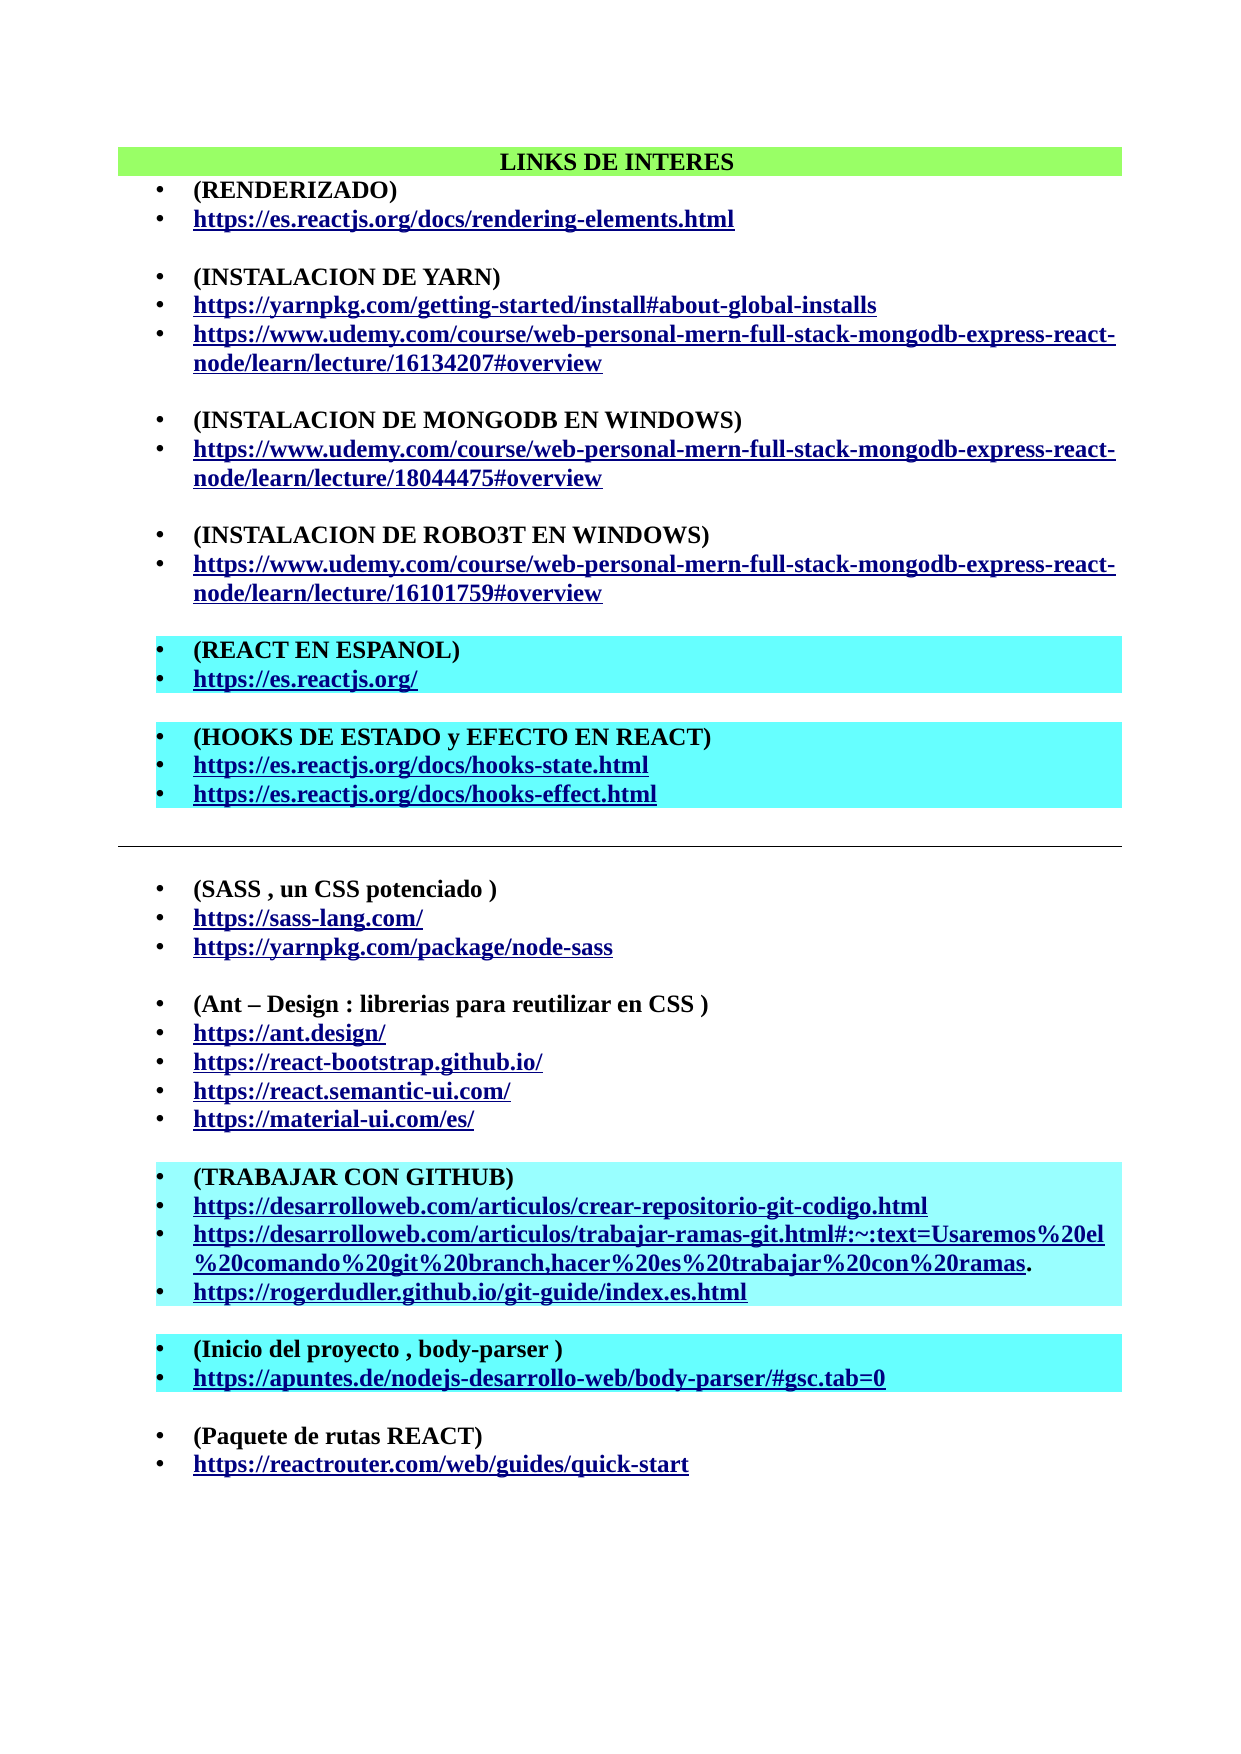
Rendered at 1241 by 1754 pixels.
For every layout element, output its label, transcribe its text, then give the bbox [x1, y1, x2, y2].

list (INSTALACION DE MONGODB EN WINDOWS) [156, 406, 1122, 434]
list https://www.udemy.com/course/web-personal-mern-full-stack-mongodb-express-react-node/learn/lecture/16101759#overview [156, 549, 1122, 607]
list https://react-bootstrap.github.io/ [156, 1047, 1122, 1076]
list https://www.udemy.com/course/web-personal-mern-full-stack-mongodb-express-react-node/learn/lecture/18044475#overview [156, 434, 1122, 492]
list https://desarrolloweb.com/articulos/crear-repositorio-git-codigo.html [156, 1191, 1122, 1219]
list (Ant – Design : librerias para reutilizar en CSS ) [156, 989, 1122, 1018]
list (TRABAJAR CON GITHUB) [156, 1162, 1122, 1191]
list https://apuntes.de/nodejs-desarrollo-web/body-parser/#gsc.tab=0 [156, 1363, 1122, 1392]
list https://desarrolloweb.com/articulos/trabajar-ramas-git.html#:~:text=Usaremos%20el%20comando%20git%20branch,hacer%20es%20trabajar%20con%20ramas. [156, 1219, 1122, 1277]
list https://sass-lang.com/ [156, 903, 1122, 932]
list https://ant.design/ [156, 1018, 1122, 1047]
list https://yarnpkg.com/getting-started/install#about-global-installs [156, 291, 1122, 319]
list (Paquete de rutas REACT) [156, 1421, 1122, 1449]
list (REACT EN ESPANOL) [156, 636, 1122, 664]
list https://yarnpkg.com/package/node-sass [156, 932, 1122, 961]
list https://material-ui.com/es/ [156, 1104, 1122, 1133]
list https://es.reactjs.org/docs/rendering-elements.html [156, 204, 1122, 233]
list (INSTALACION DE ROBO3T EN WINDOWS) [156, 521, 1122, 549]
list https://www.udemy.com/course/web-personal-mern-full-stack-mongodb-express-react-node/learn/lecture/16134207#overview [156, 319, 1122, 377]
text LINKS DE INTERES [118, 147, 1122, 176]
list https://es.reactjs.org/ [156, 664, 1122, 693]
list https://reactrouter.com/web/guides/quick-start [156, 1449, 1122, 1478]
list (HOOKS DE ESTADO y EFECTO EN REACT) [156, 722, 1122, 751]
list https://es.reactjs.org/docs/hooks-effect.html [156, 779, 1122, 808]
list (RENDERIZADO) [156, 176, 1122, 204]
list (INSTALACION DE YARN) [156, 262, 1122, 291]
list (SASS , un CSS potenciado ) [156, 874, 1122, 903]
list https://react.semantic-ui.com/ [156, 1076, 1122, 1104]
list https://es.reactjs.org/docs/hooks-state.html [156, 751, 1122, 779]
list (Inicio del proyecto , body-parser ) [156, 1334, 1122, 1363]
list https://rogerdudler.github.io/git-guide/index.es.html [156, 1277, 1122, 1306]
